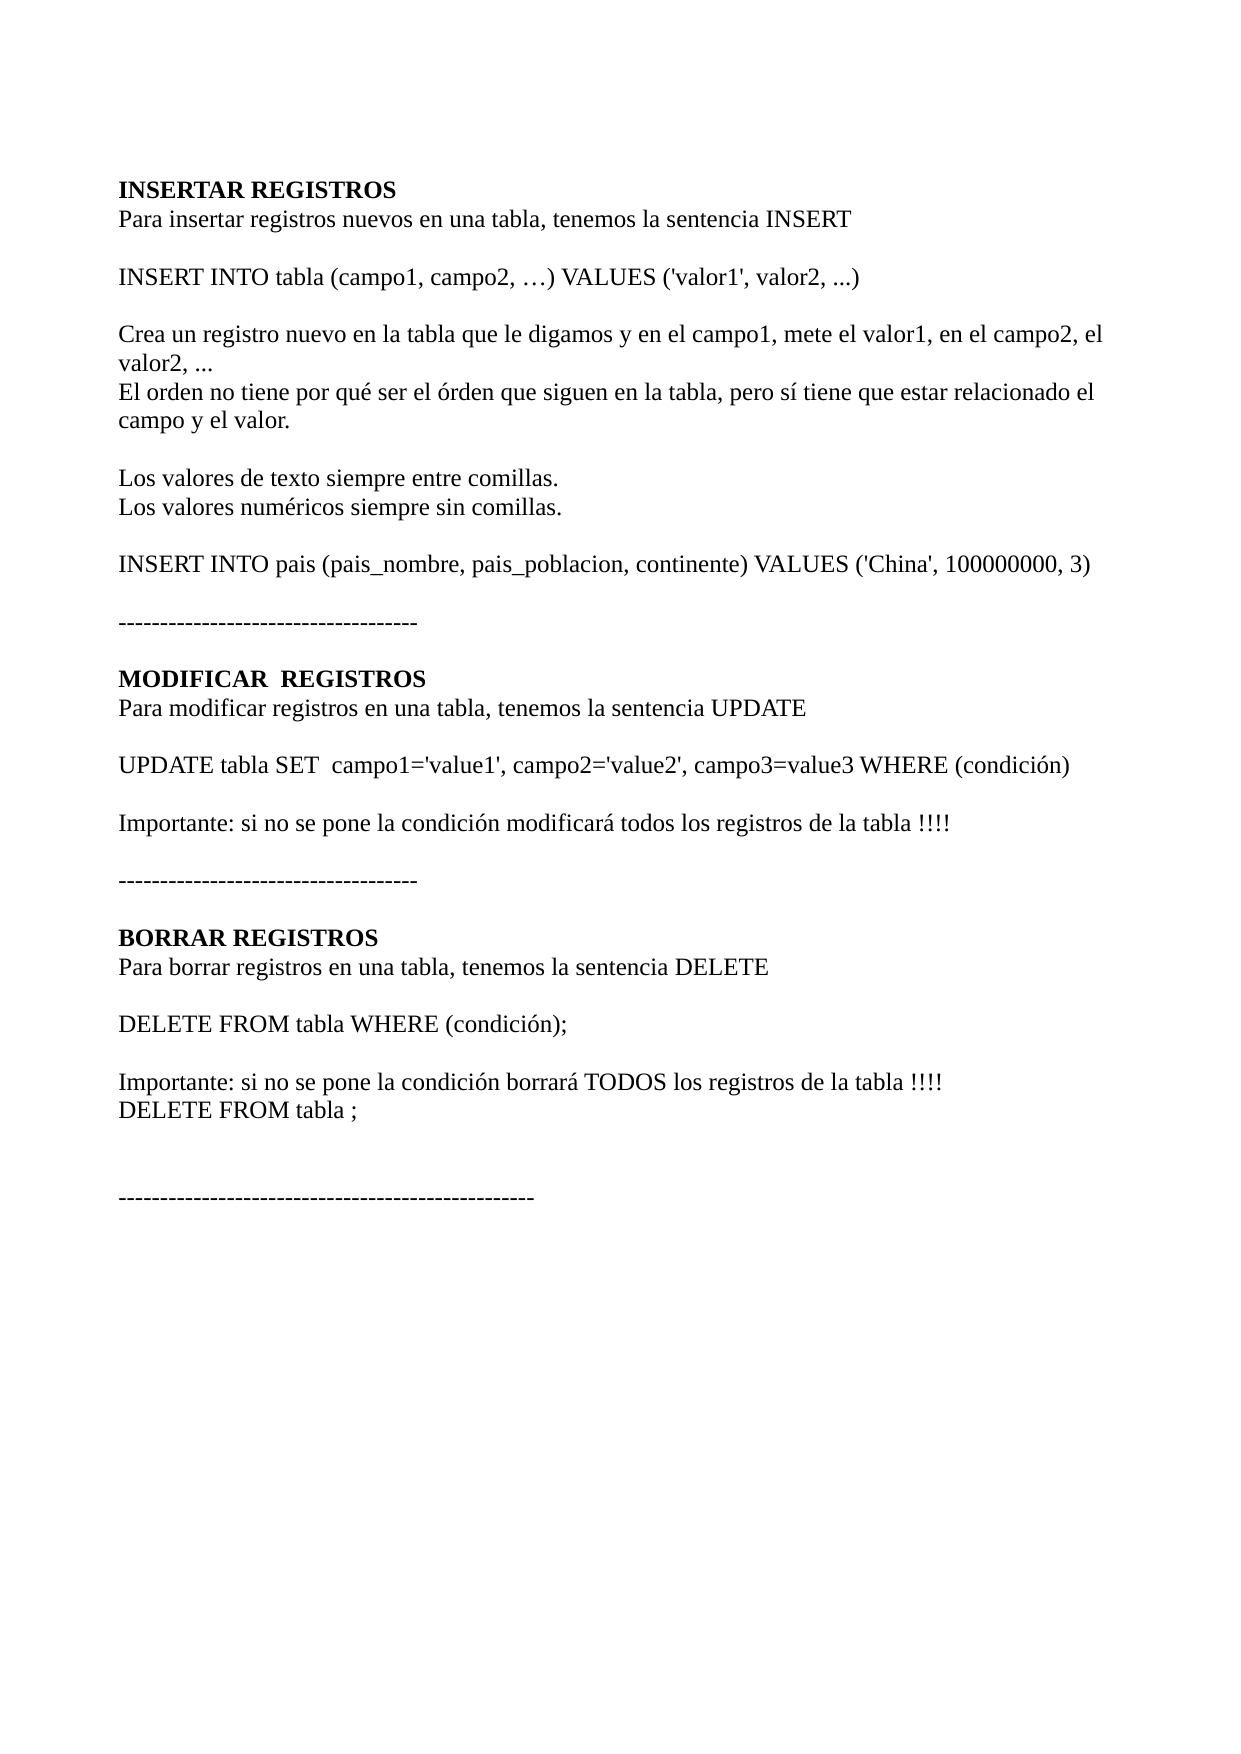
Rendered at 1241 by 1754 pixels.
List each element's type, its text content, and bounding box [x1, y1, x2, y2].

text El orden no tiene por qué ser el órden que siguen en la tabla, pero sí tiene que estar relacionado el campo y el valor. [118, 377, 1122, 434]
text Crea un registro nuevo en la tabla que le digamos y en el campo1, mete el valor1, en el campo2, el valor2, ... [118, 319, 1122, 377]
text DELETE FROM tabla ; [118, 1096, 1122, 1124]
text MODIFICAR REGISTROS [118, 664, 1122, 693]
text Los valores numéricos siempre sin comillas. [118, 492, 1122, 521]
text BORRAR REGISTROS [118, 923, 1122, 952]
text DELETE FROM tabla WHERE (condición); [118, 1009, 1122, 1038]
text Importante: si no se pone la condición modificará todos los registros de la tabla !!!! [118, 808, 1122, 837]
text Para borrar registros en una tabla, tenemos la sentencia DELETE [118, 952, 1122, 981]
text -------------------------------------------------- [118, 1182, 1122, 1211]
text Para insertar registros nuevos en una tabla, tenemos la sentencia INSERT [118, 204, 1122, 233]
text INSERT INTO pais (pais_nombre, pais_poblacion, continente) VALUES ('China', 100000000, 3) [118, 549, 1122, 578]
text Importante: si no se pone la condición borrará TODOS los registros de la tabla !!!! [118, 1067, 1122, 1096]
text UPDATE tabla SET campo1='value1', campo2='value2', campo3=value3 WHERE (condición) [118, 751, 1122, 779]
text INSERTAR REGISTROS [118, 176, 1122, 204]
text Los valores de texto siempre entre comillas. [118, 463, 1122, 492]
text Para modificar registros en una tabla, tenemos la sentencia UPDATE [118, 693, 1122, 722]
text ------------------------------------ [118, 607, 1122, 636]
text INSERT INTO tabla (campo1, campo2, …) VALUES ('valor1', valor2, ...) [118, 262, 1122, 291]
text ------------------------------------ [118, 866, 1122, 894]
